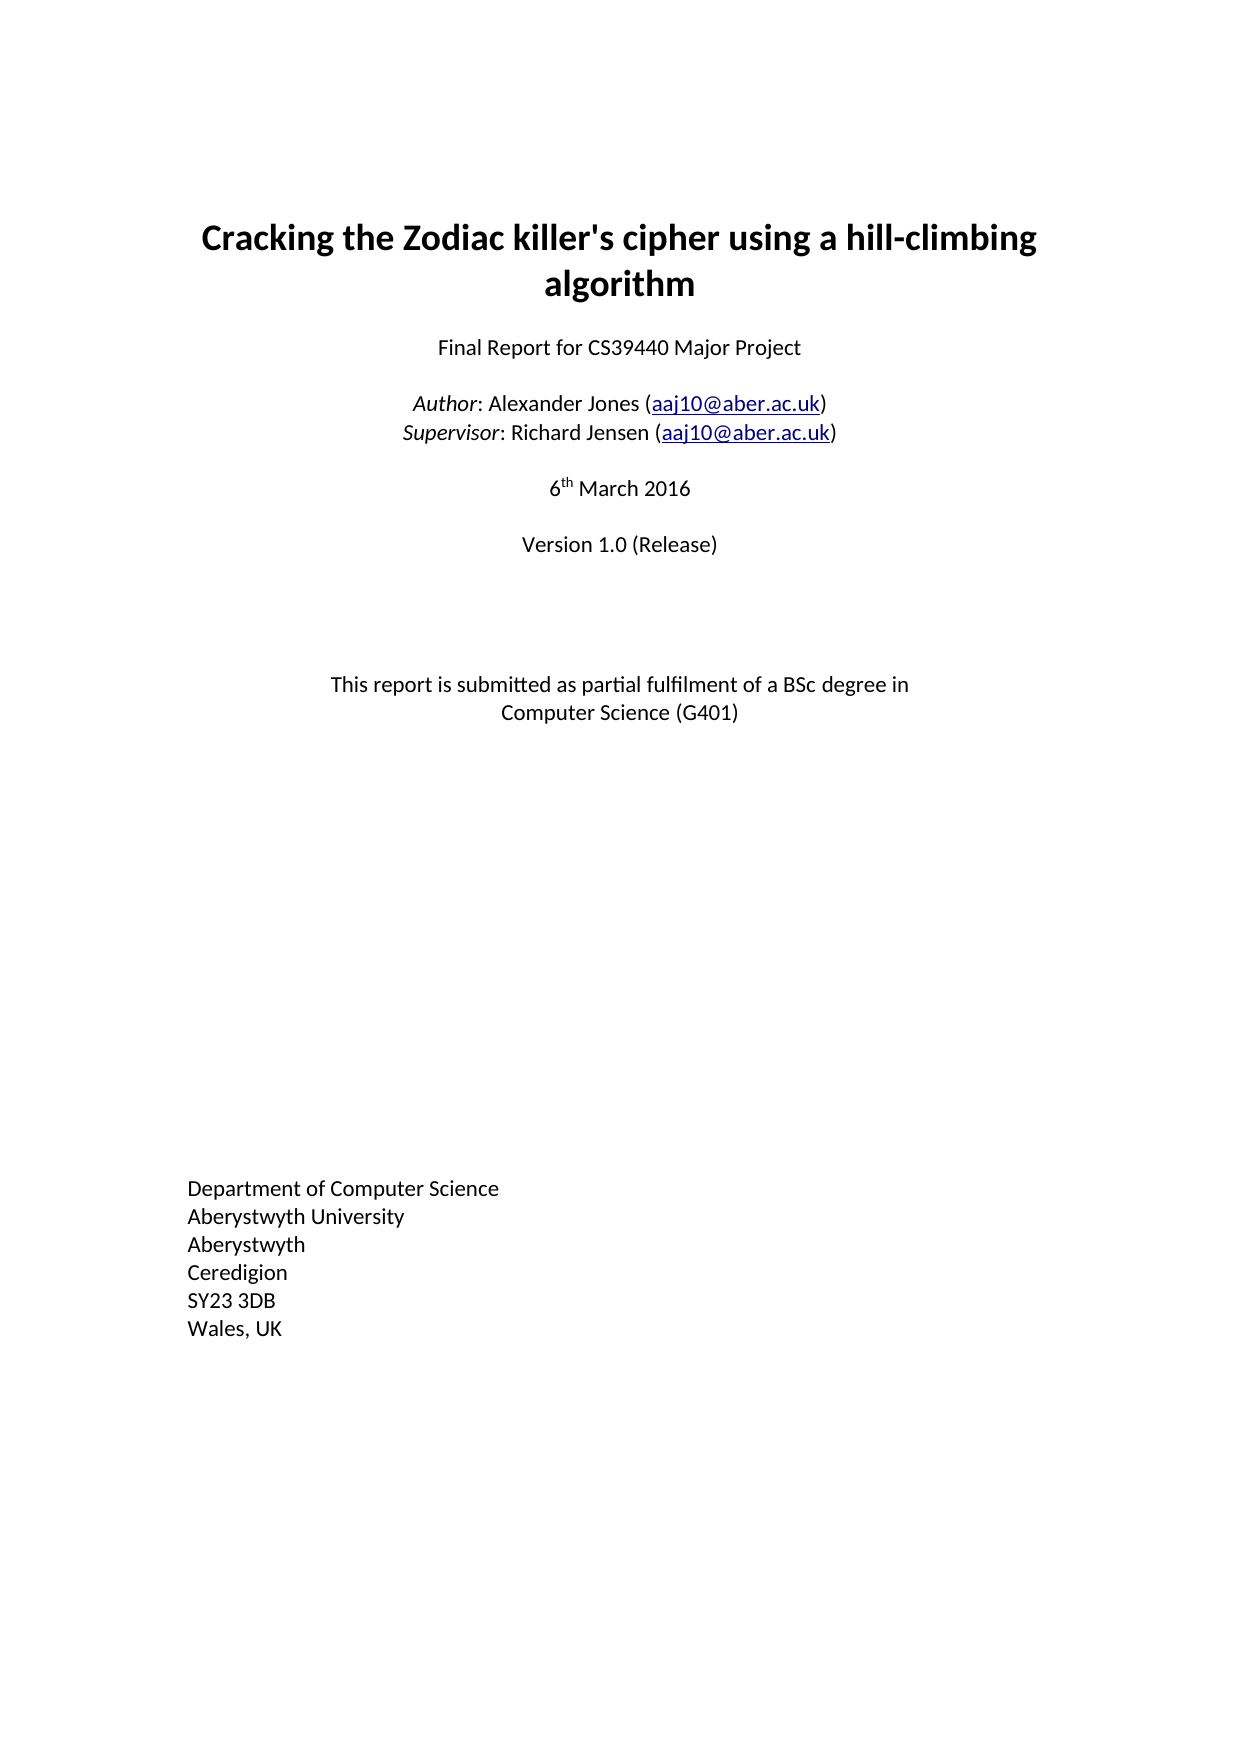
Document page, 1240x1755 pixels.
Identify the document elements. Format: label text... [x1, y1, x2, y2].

text Supervisor: Richard Jensen (aaj10@aber.ac.uk) [187, 418, 1052, 446]
text Aberystwyth University [187, 1202, 1052, 1230]
text Author: Alexander Jones (aaj10@aber.ac.uk) [187, 389, 1052, 418]
text SY23 3DB [187, 1286, 1052, 1314]
text Aberystwyth [187, 1230, 1052, 1258]
text Cracking the Zodiac killer's cipher using a hill-climbing algorithm [187, 214, 1052, 306]
text Final Report for CS39440 Major Project [187, 333, 1052, 362]
text Wales, UK [187, 1314, 1052, 1342]
text This report is submitted as partial fulfilment of a BSc degree in Computer Science (G401) [187, 670, 1052, 726]
text Department of Computer Science [187, 1174, 1052, 1202]
text Version 1.0 (Release) [187, 530, 1052, 558]
text Ceredigion [187, 1258, 1052, 1286]
text 6th March 2016 [187, 474, 1052, 502]
